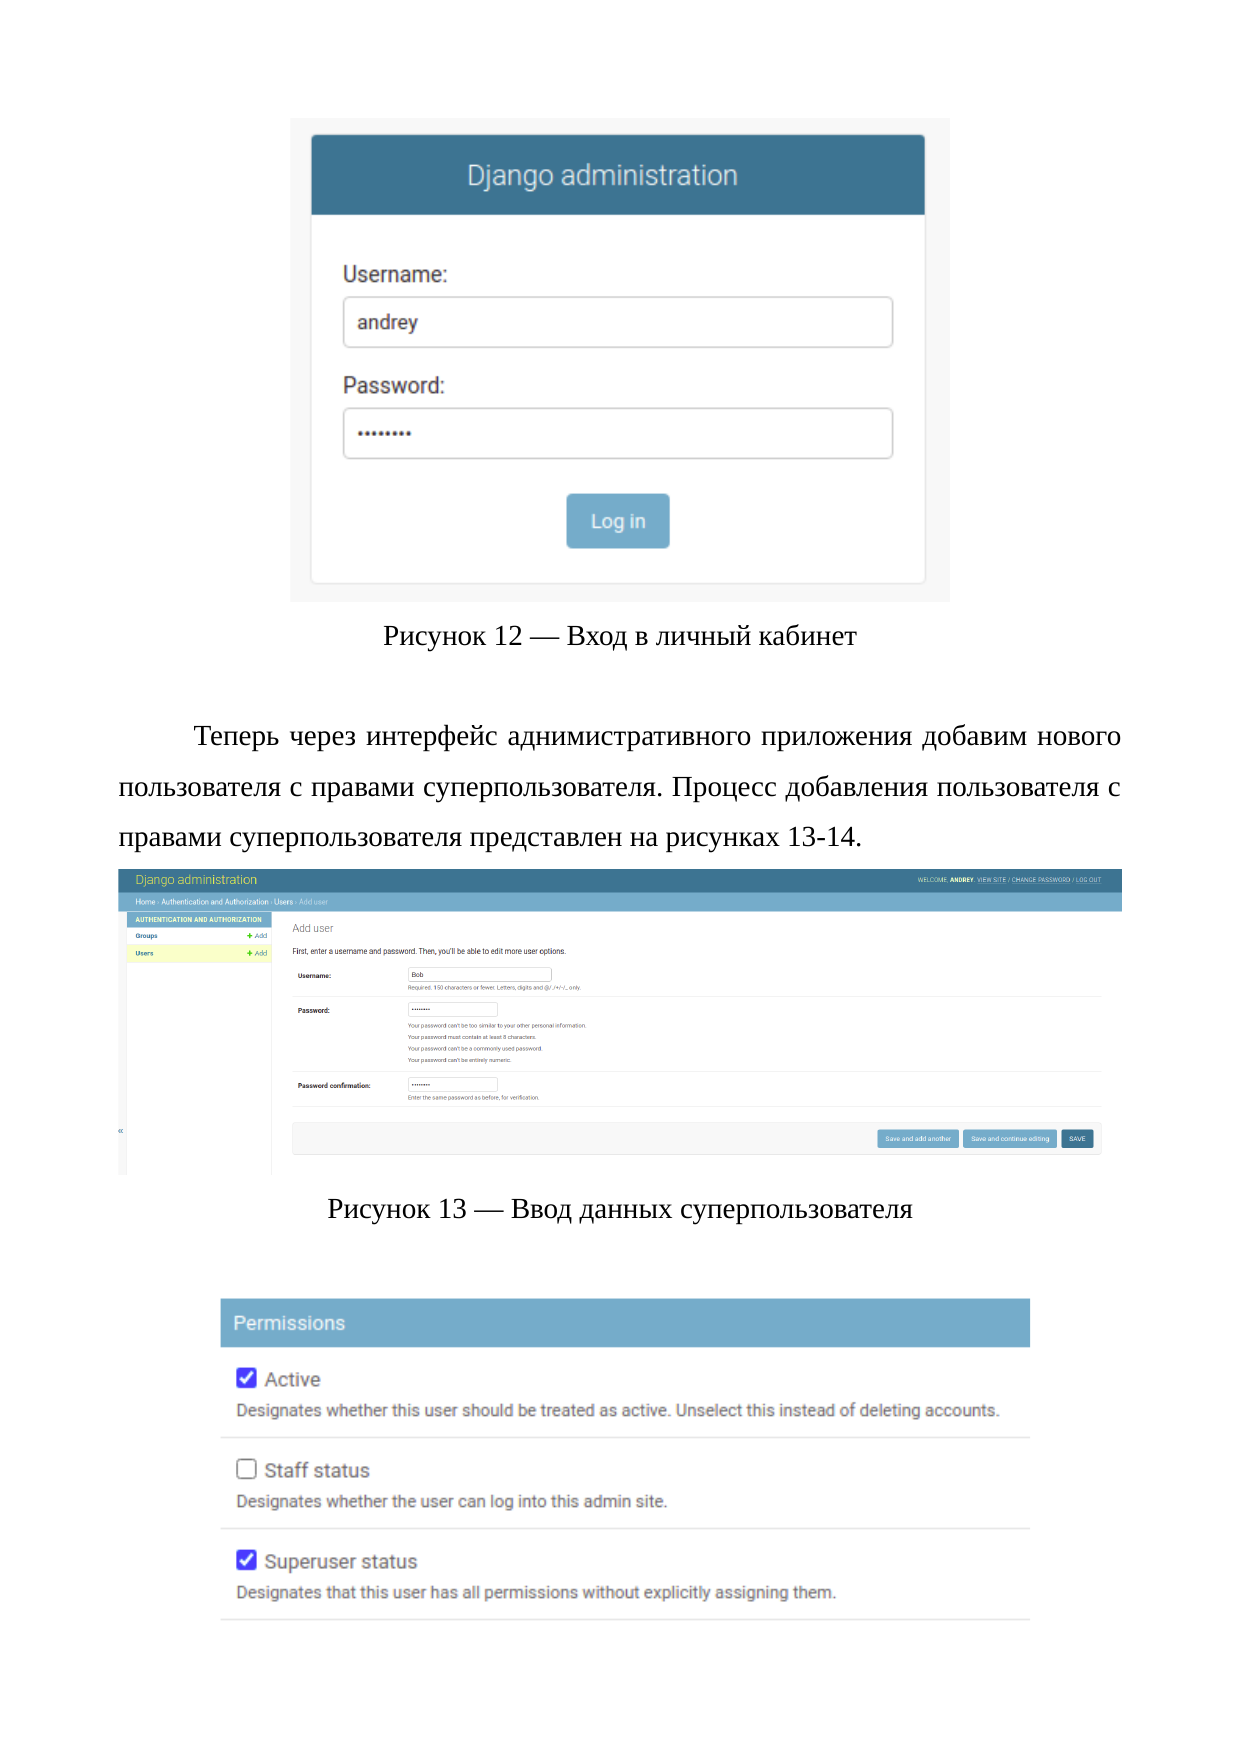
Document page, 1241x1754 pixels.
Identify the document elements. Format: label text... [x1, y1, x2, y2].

picture [290, 118, 950, 602]
picture [210, 1292, 1031, 1630]
text Теперь через интерфейс аднимистративного приложения добавим нового пользователя с правами суперпользователя. Процесс добавления пользователя с правами суперпользователя представлен на рисунках 13-14. [118, 718, 1122, 853]
text Рисунок 12 — Вход в личный кабинет [118, 118, 1122, 651]
text Рисунок 13 — Ввод данных суперпользователя [118, 1175, 1122, 1225]
picture [118, 869, 1122, 1175]
